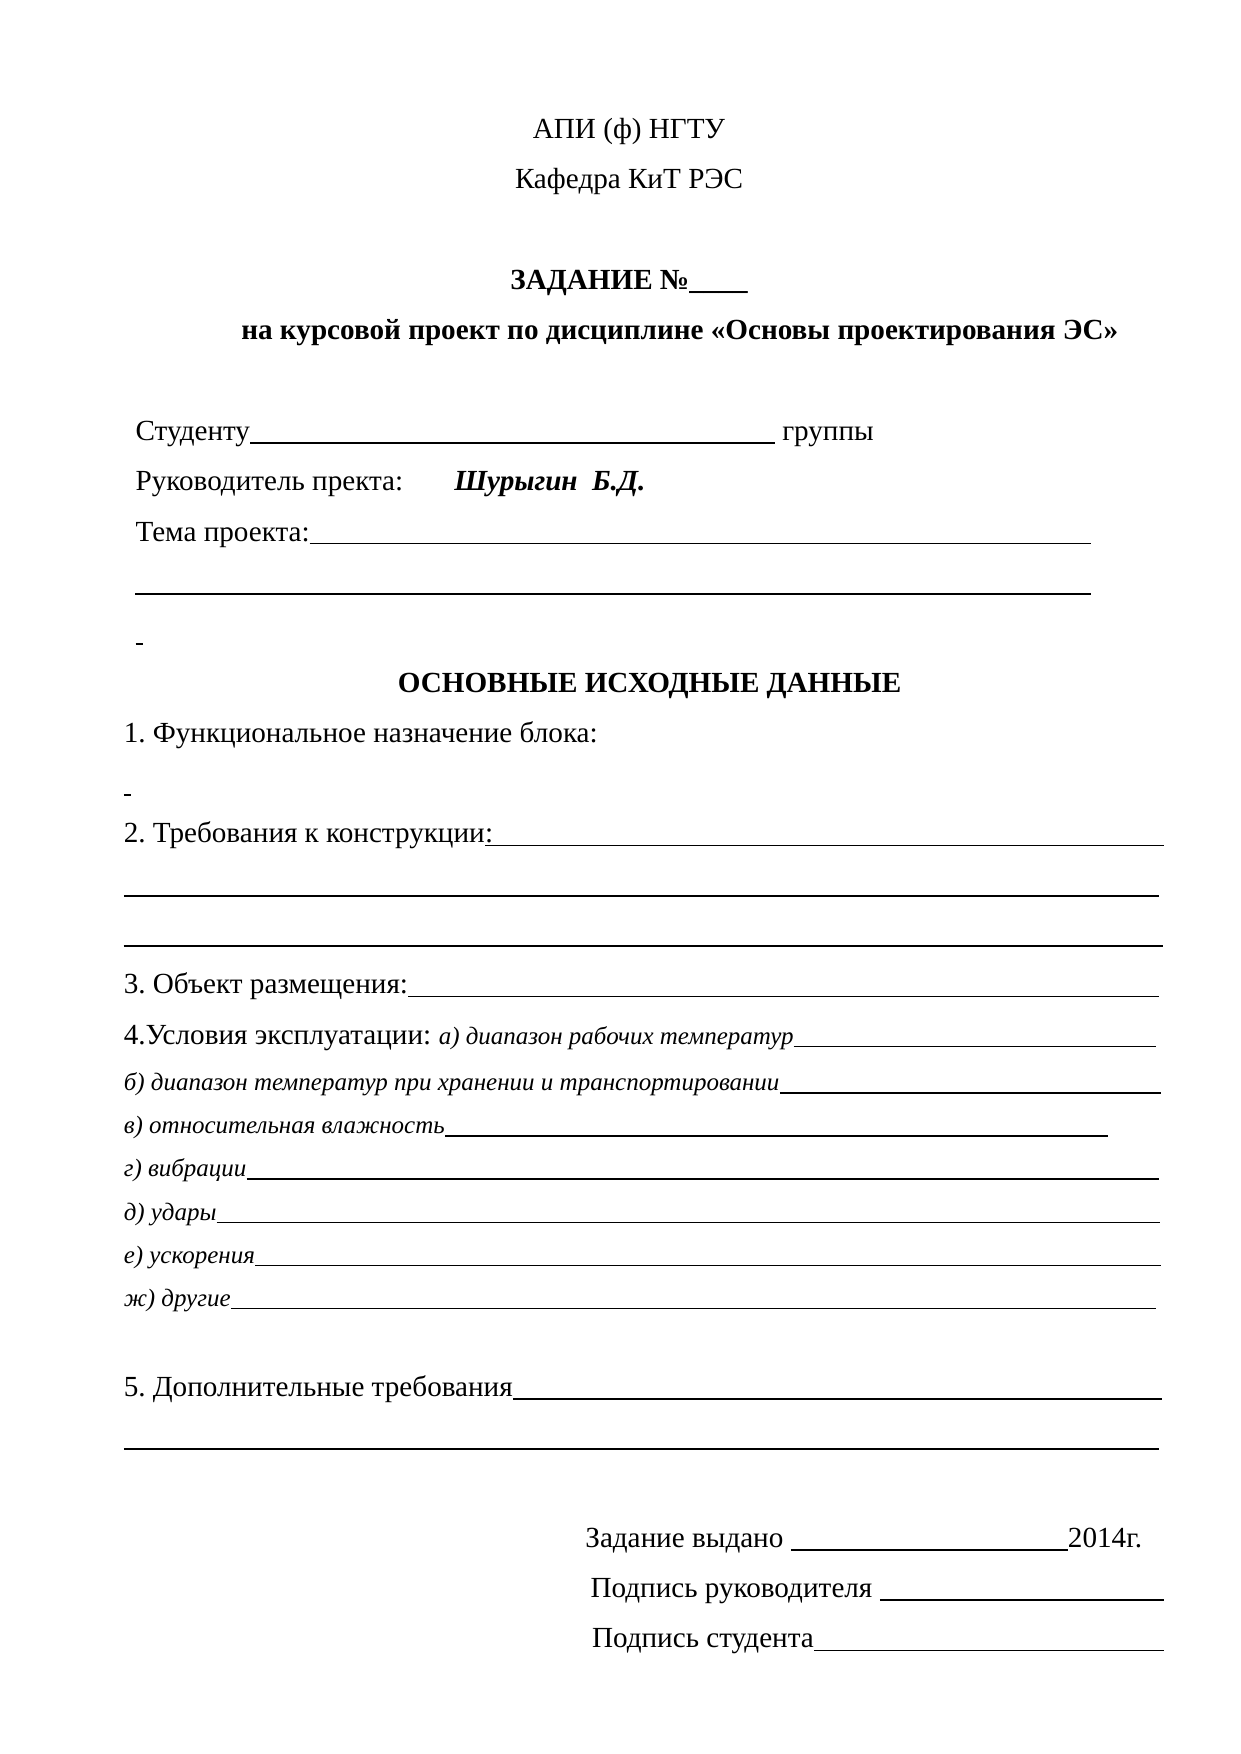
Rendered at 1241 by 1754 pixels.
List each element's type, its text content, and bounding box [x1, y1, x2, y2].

text ж) другие [123, 1283, 1164, 1312]
text 4.Условия эксплуатации: а) диапазон рабочих температур [123, 1017, 1164, 1050]
text Задание выдано 2014г. [123, 1520, 1164, 1553]
text б) диапазон температур при хранении и транспортировании [123, 1067, 1164, 1096]
text Руководитель пректа: Шурыгин Б.Д. [135, 463, 1164, 497]
text 2. Требования к конструкции: [123, 816, 1164, 849]
text Тема проекта: [135, 514, 1164, 598]
text 5. Дополнительные требования [123, 1369, 1164, 1403]
text Кафедра КиТ РЭС [94, 162, 1164, 195]
text ЗАДАНИЕ №____ [94, 262, 1164, 296]
text Подпись руководителя [123, 1570, 1164, 1604]
text ОСНОВНЫЕ ИСХОДНЫЕ ДАННЫЕ [135, 665, 1164, 698]
text в) относительная влажность [123, 1110, 1164, 1139]
text АПИ (ф) НГТУ [94, 111, 1164, 145]
text д) удары [123, 1197, 1164, 1225]
text 1. Функциональное назначение блока: [123, 715, 1164, 748]
text 3. Объект размещения: [123, 967, 1164, 1000]
text на курсовой проект по дисциплине «Основы проектирования ЭС» [94, 312, 1164, 346]
text Подпись студента [123, 1621, 1164, 1654]
text г) вибрации [123, 1153, 1164, 1182]
text Студенту группы [135, 413, 1164, 447]
text е) ускорения [123, 1240, 1164, 1268]
